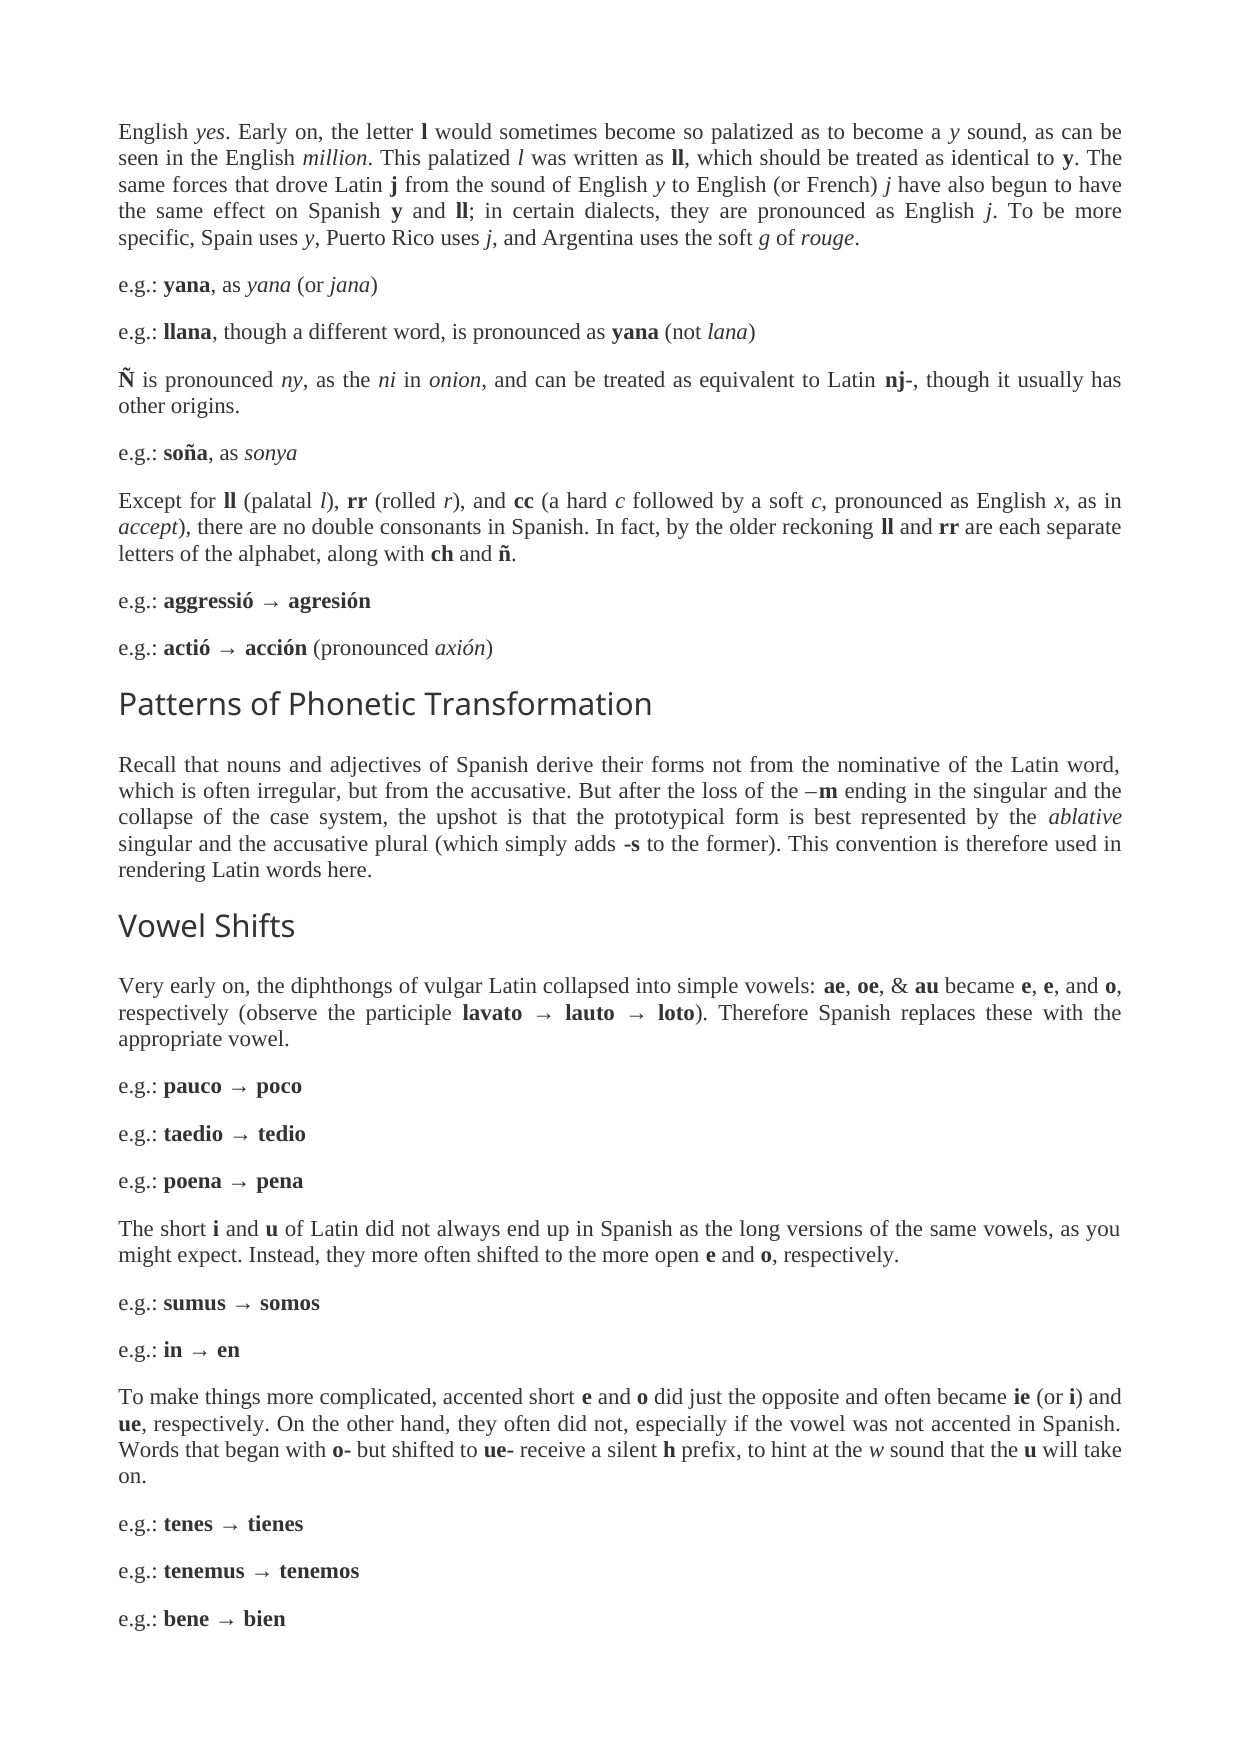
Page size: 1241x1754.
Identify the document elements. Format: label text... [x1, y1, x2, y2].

text Recall that nouns and adjectives of Spanish derive their forms not from the nominative of the Latin word, which is often irregular, but from the accusative. But after the loss of the –m ending in the singular and the collapse of the case system, the upshot is that the prototypical form is best represented by the ablative singular and the accusative plural (which simply adds -s to the former). This convention is therefore used in rendering Latin words here. [118, 751, 1122, 882]
text e.g.: in → en [118, 1336, 1122, 1362]
text e.g.: yana, as yana (or jana) [118, 271, 1122, 297]
text Except for ll (palatal l), rr (rolled r), and cc (a hard c followed by a soft c, pronounced as English x, as in accept), there are no double consonants in Spanish. In fact, by the older reckoning ll and rr are each separate letters of the alphabet, along with ch and ñ. [118, 487, 1122, 566]
text e.g.: pauco → poco [118, 1073, 1122, 1099]
text English yes. Early on, the letter l would sometimes become so palatized as to become a y sound, as can be seen in the English million. This palatized l was written as ll, which should be treated as identical to y. The same forces that drove Latin j from the sound of English y to English (or French) j have also begun to have the same effect on Spanish y and ll; in certain dialects, they are pronounced as English j. To be more specific, Spain uses y, Puerto Rico uses j, and Argentina uses the soft g of rouge. [118, 118, 1122, 250]
subtitle Vowel Shifts [118, 903, 1122, 946]
text To make things more complicated, accented short e and o did just the opposite and often became ie (or i) and ue, respectively. On the other hand, they often did not, especially if the vowel was not accented in Spanish. Words that began with o- but shifted to ue- receive a silent h prefix, to hint at the w sound that the u will take on. [118, 1383, 1122, 1489]
text e.g.: tenemus → tenemos [118, 1557, 1122, 1583]
subtitle Patterns of Phonetic Transformation [118, 682, 1122, 724]
text e.g.: poena → pena [118, 1167, 1122, 1194]
text Very early on, the diphthongs of vulgar Latin collapsed into simple vowels: ae, oe, & au became e, e, and o, respectively (observe the participle lavato → lauto → loto). Therefore Spanish replaces these with the appropriate vowel. [118, 972, 1122, 1052]
text e.g.: actió → acción (pronounced axión) [118, 634, 1122, 661]
text e.g.: soña, as sonya [118, 439, 1122, 466]
text e.g.: llana, though a different word, is pronounced as yana (not lana) [118, 318, 1122, 345]
text The short i and u of Latin did not always end up in Spanish as the long versions of the same vowels, as you might expect. Instead, they more often shifted to the more open e and o, respectively. [118, 1215, 1122, 1267]
text e.g.: sumus → somos [118, 1288, 1122, 1315]
text Ñ is pronounced ny, as the ni in onion, and can be treated as equivalent to Latin nj-, though it usually has other origins. [118, 366, 1122, 418]
text e.g.: taedio → tedio [118, 1120, 1122, 1146]
text e.g.: tenes → tienes [118, 1510, 1122, 1536]
text e.g.: aggressió → agresión [118, 587, 1122, 613]
text e.g.: bene → bien [118, 1604, 1122, 1631]
